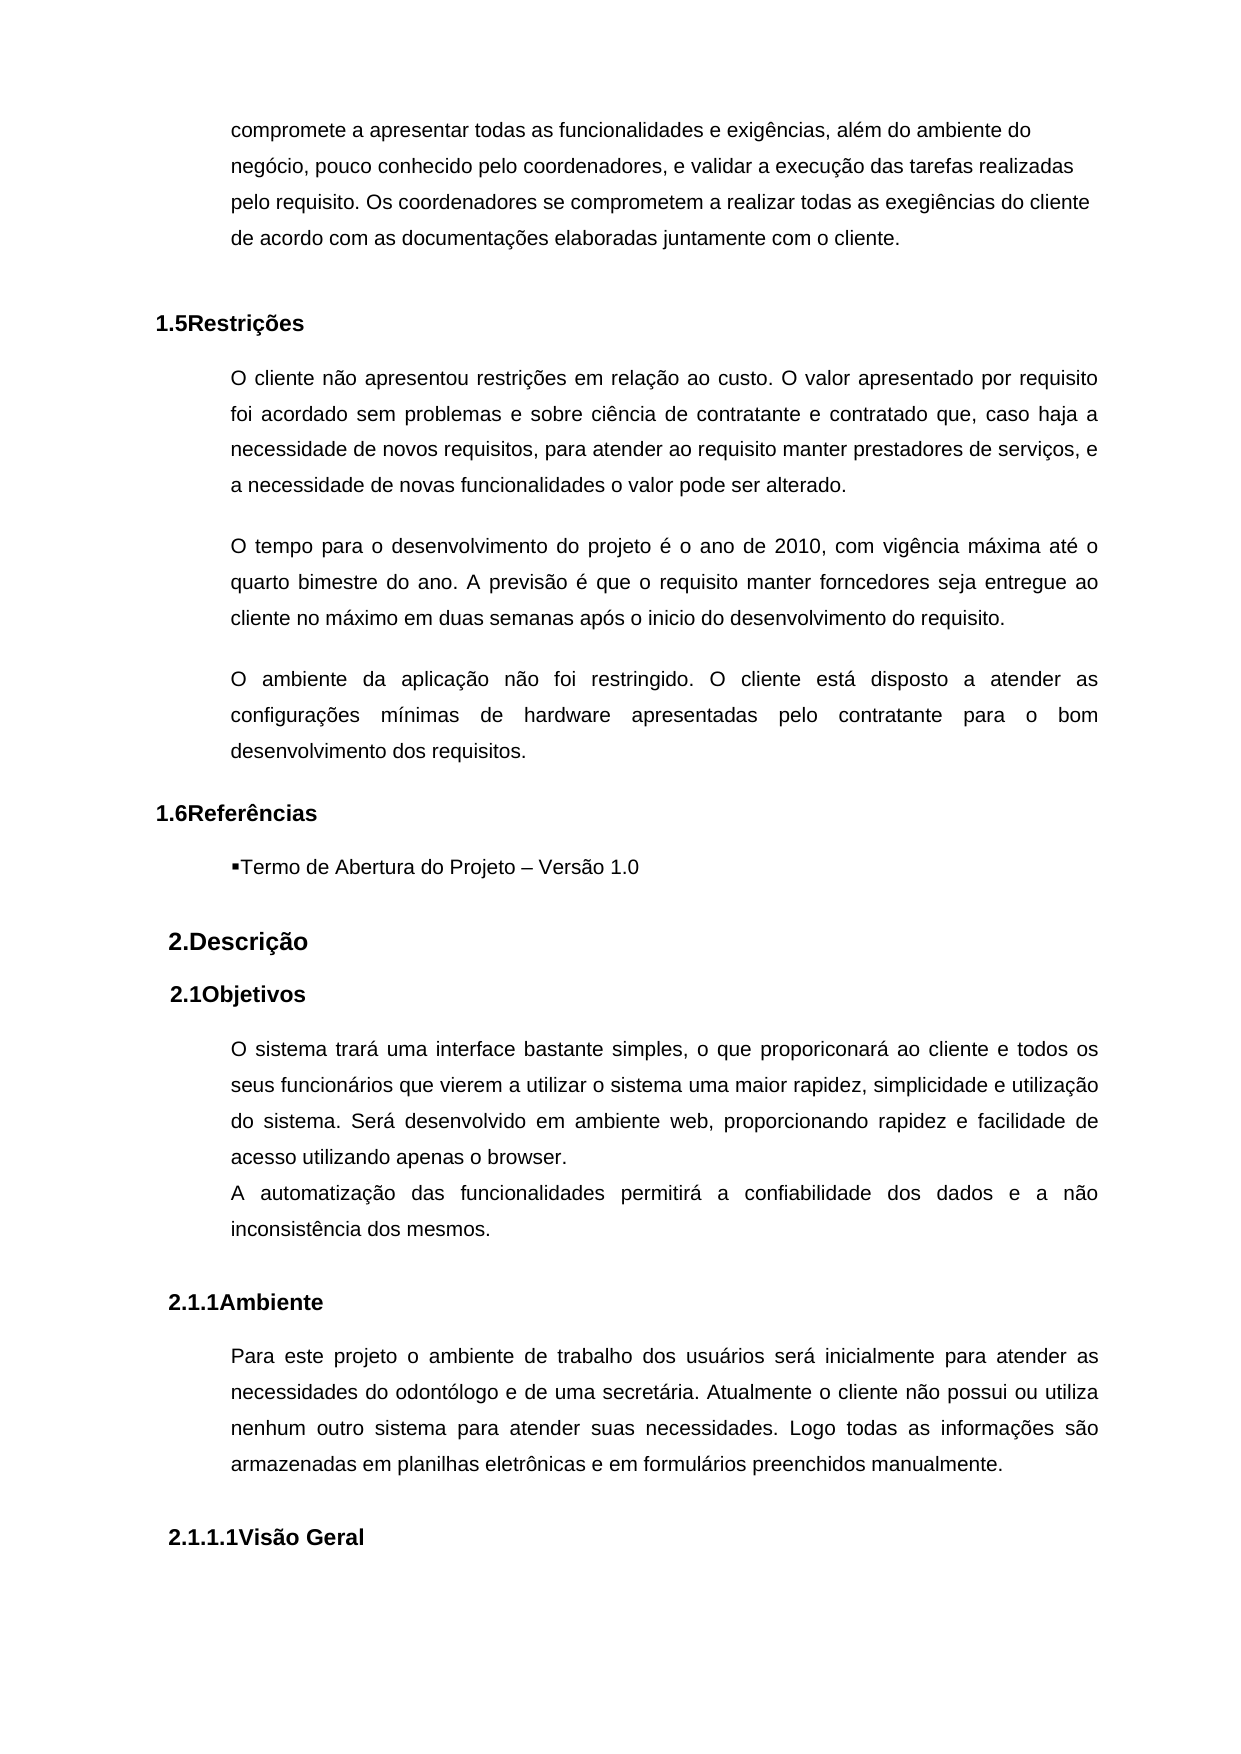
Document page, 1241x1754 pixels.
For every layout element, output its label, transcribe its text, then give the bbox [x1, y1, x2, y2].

subtitle Ambiente [168, 1289, 1100, 1315]
text O cliente não apresentou restrições em relação ao custo. O valor apresentado por requisito foi acordado sem problemas e sobre ciência de contratante e contratado que, caso haja a necessidade de novos requisitos, para atender ao requisito manter prestadores de serviços, e a necessidade de novas funcionalidades o valor pode ser alterado. [230, 365, 1100, 497]
subtitle Objetivos [168, 981, 1100, 1007]
subtitle Visão Geral [168, 1523, 1100, 1550]
text compromete a apresentar todas as funcionalidades e exigências, além do ambiente do negócio, pouco conhecido pelo coordenadores, e validar a execução das tarefas realizadas pelo requisito. Os coordenadores se comprometem a realizar todas as exegiências do cliente de acordo com as documentações elaboradas juntamente com o cliente. [231, 118, 1100, 250]
text A automatização das funcionalidades permitirá a confiabilidade dos dados e a não inconsistência dos mesmos. [231, 1181, 1100, 1241]
text O ambiente da aplicação não foi restringido. O cliente está disposto a atender as configurações mínimas de hardware apresentadas pelo contratante para o bom desenvolvimento dos requisitos. [230, 667, 1100, 763]
subtitle Referências [156, 800, 1100, 826]
list Termo de Abertura do Projeto – Versão 1.0 [231, 855, 1100, 879]
subtitle Restrições [155, 310, 1100, 337]
text O tempo para o desenvolvimento do projeto é o ano de 2010, com vigência máxima até o quarto bimestre do ano. A previsão é que o requisito manter forncedores seja entregue ao cliente no máximo em duas semanas após o inicio do desenvolvimento do requisito. [230, 534, 1100, 630]
text O sistema trará uma interface bastante simples, o que proporiconará ao cliente e todos os seus funcionários que vierem a utilizar o sistema uma maior rapidez, simplicidade e utilização do sistema. Será desenvolvido em ambiente web, proporcionando rapidez e facilidade de acesso utilizando apenas o browser. [231, 1037, 1100, 1169]
text Para este projeto o ambiente de trabalho dos usuários será inicialmente para atender as necessidades do odontólogo e de uma secretária. Atualmente o cliente não possui ou utiliza nenhum outro sistema para atender suas necessidades. Logo todas as informações são armazenadas em planilhas eletrônicas e em formulários preenchidos manualmente. [231, 1344, 1100, 1476]
subtitle 2.Descrição [118, 927, 1100, 956]
